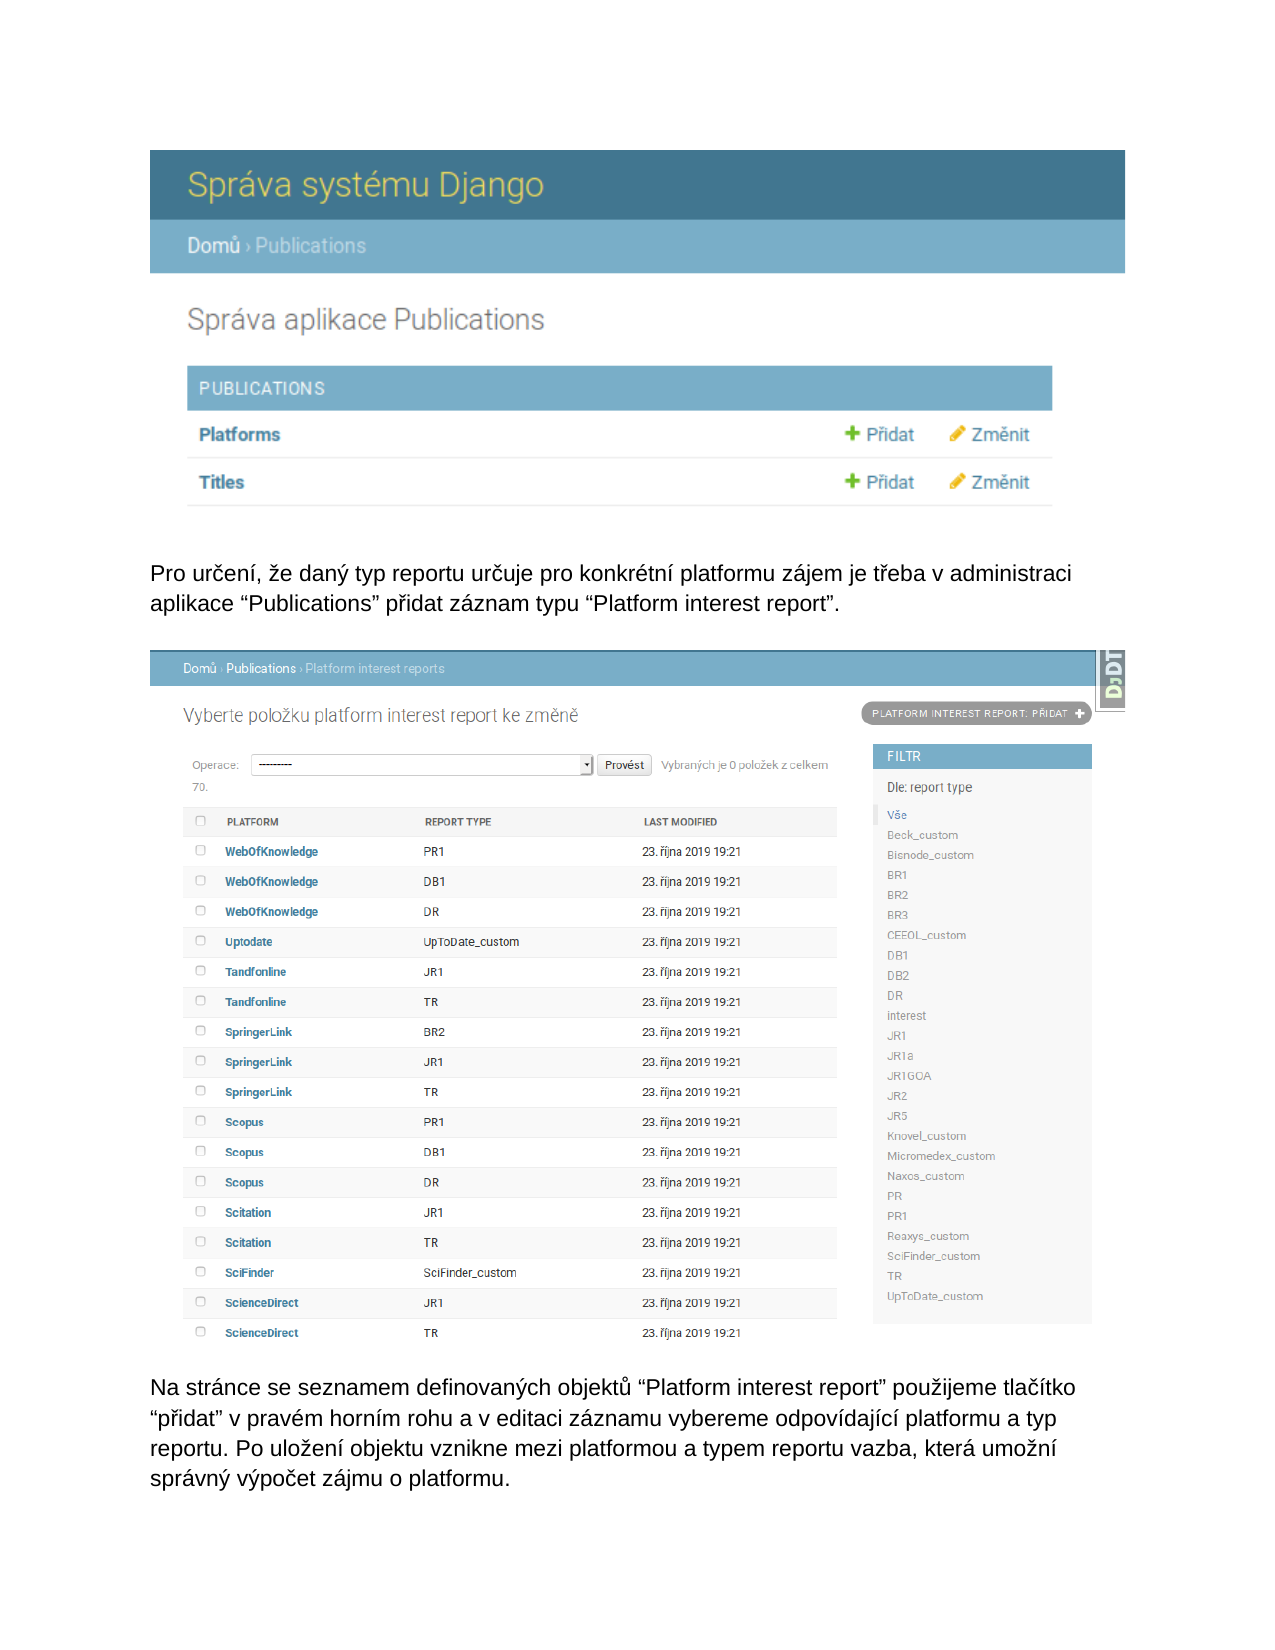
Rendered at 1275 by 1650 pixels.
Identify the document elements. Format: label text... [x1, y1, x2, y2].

text Pro určení, že daný typ reportu určuje pro konkrétní platformu zájem je třeba v administraci aplikace “Publications” přidat záznam typu “Platform interest report”. [150, 560, 1125, 617]
picture [150, 150, 1125, 557]
picture [150, 650, 1125, 1341]
text Na stránce se seznamem definovaných objektů “Platform interest report” použijeme tlačítko “přidat” v pravém horním rohu a v editaci záznamu vybereme odpovídající platformu a typ reportu. Po uložení objektu vznikne mezi platformou a typem reportu vazba, která umožní správný výpočet zájmu o platformu. [150, 1374, 1125, 1491]
